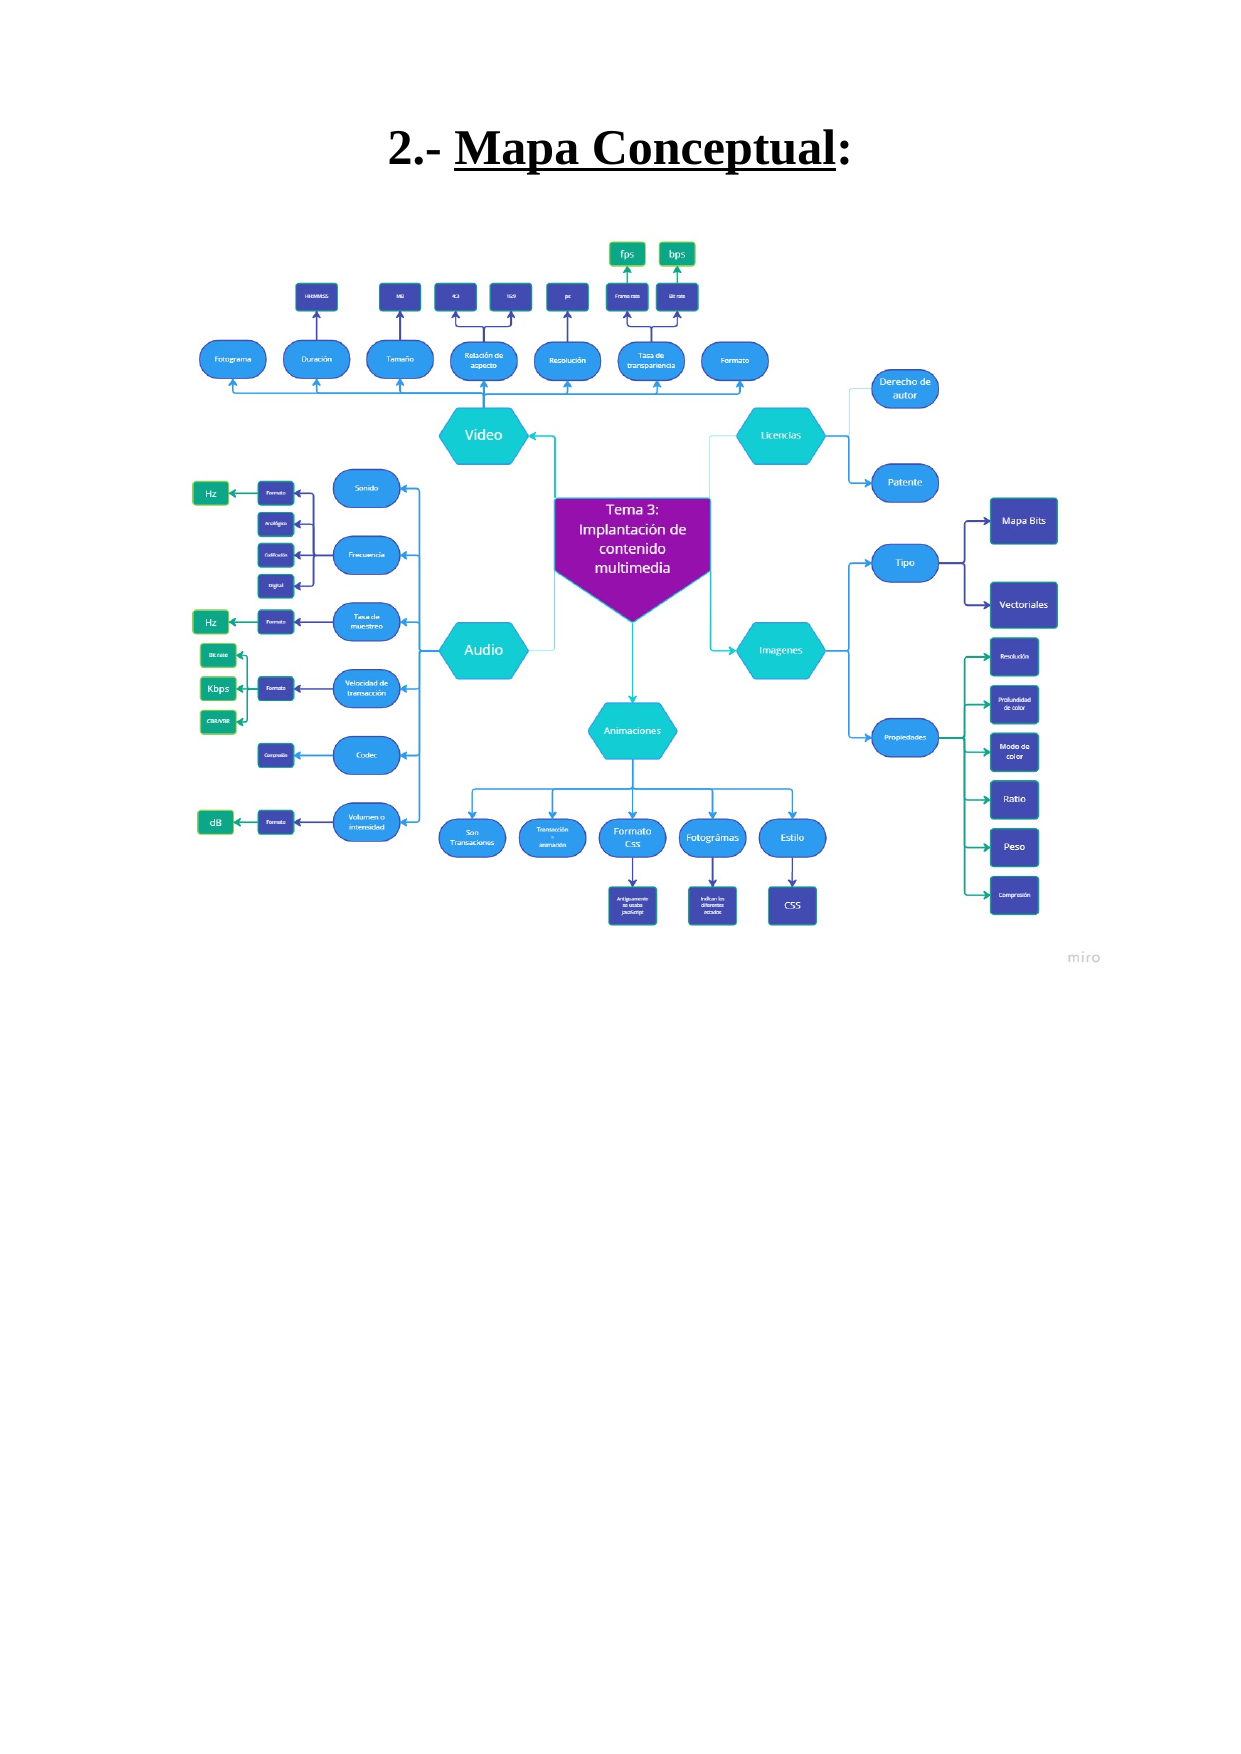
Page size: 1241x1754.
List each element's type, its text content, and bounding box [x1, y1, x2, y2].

picture [118, 199, 1123, 985]
text 2.- Mapa Conceptual: [118, 118, 1122, 176]
